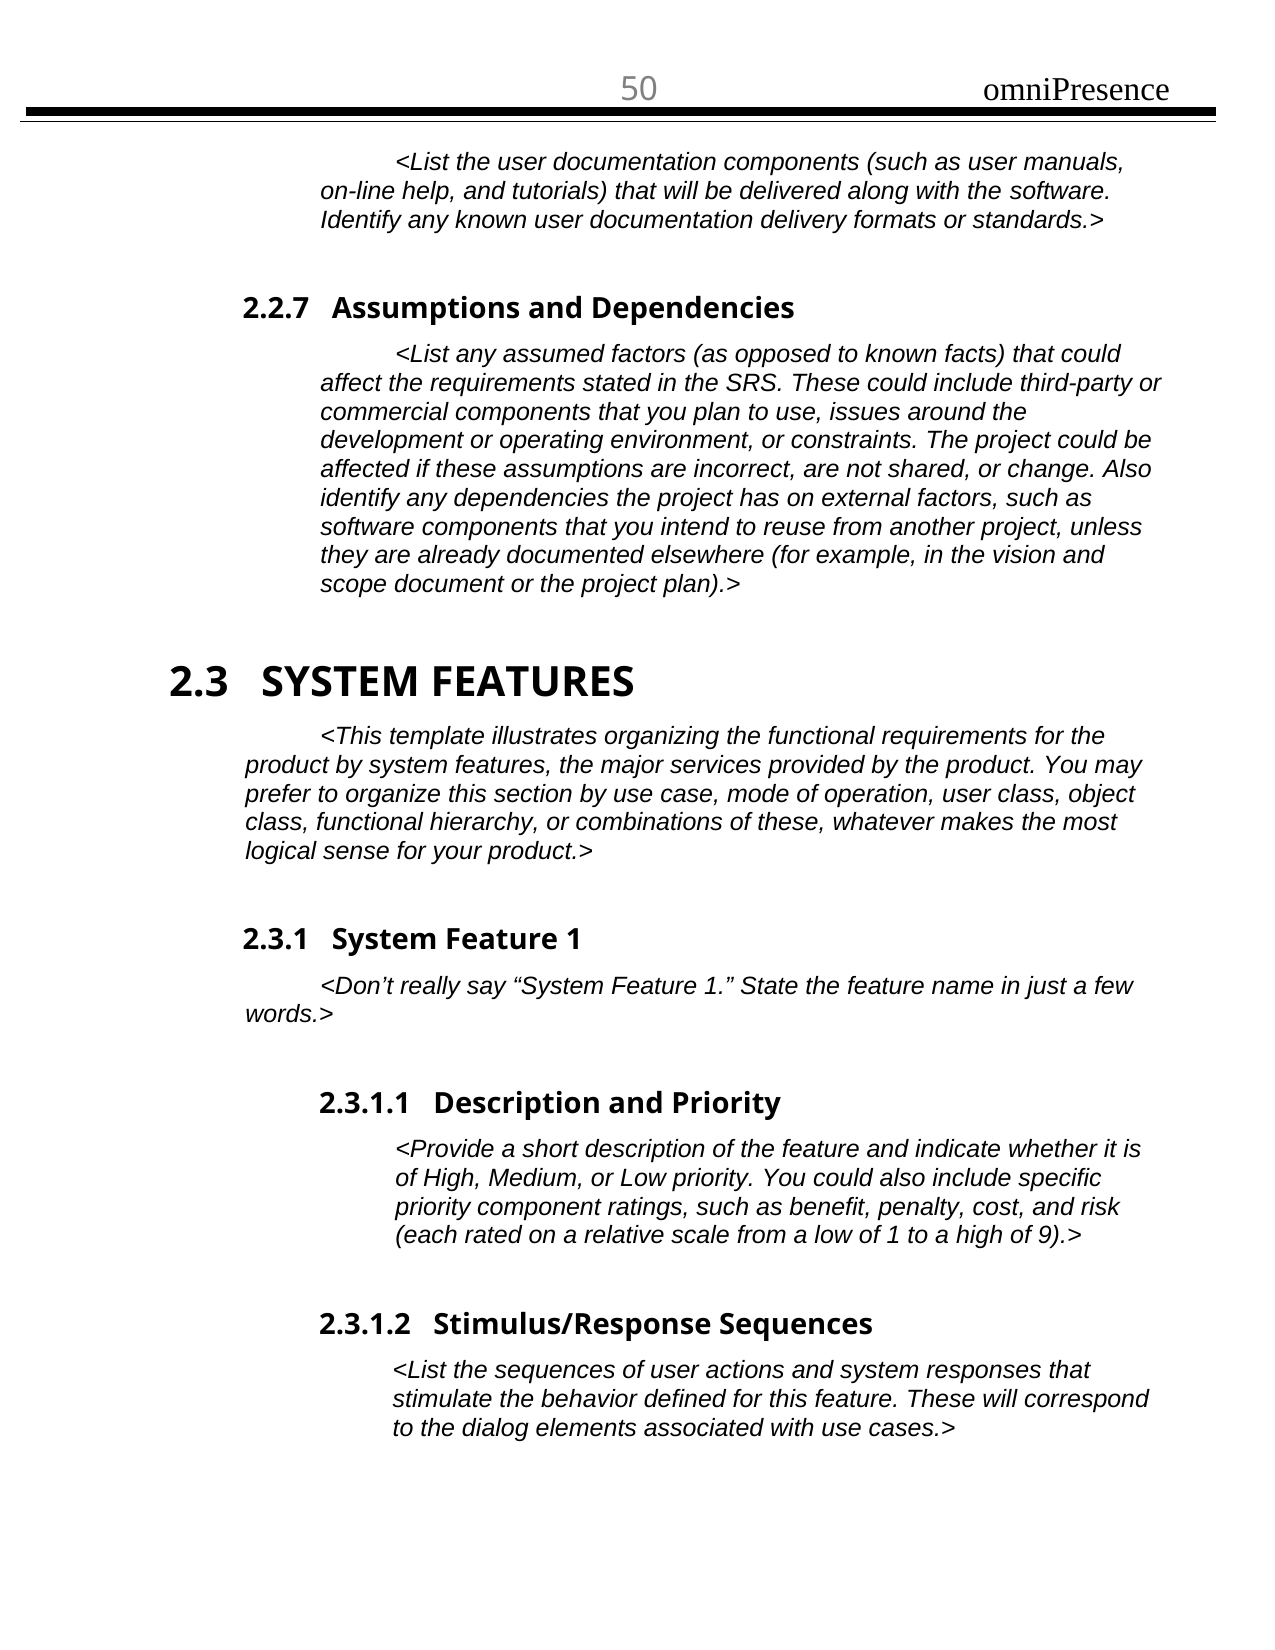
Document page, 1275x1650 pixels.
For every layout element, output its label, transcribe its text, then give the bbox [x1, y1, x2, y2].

list <List the sequences of user actions and system responses that stimulate the behavior defined for this feature. These will correspond to the dialog elements associated with use cases.> [363, 1355, 1170, 1441]
text <This template illustrates organizing the functional requirements for the product by system features, the major services provided by the product. You may prefer to organize this section by use case, mode of operation, user class, object class, functional hierarchy, or combinations of these, whatever makes the most logical sense for your product.> [245, 721, 1170, 865]
text <List the user documentation components (such as user manuals, on-line help, and tutorials) that will be delivered along with the software. Identify any known user documentation delivery formats or standards.> [320, 147, 1170, 233]
text <Don’t really say “System Feature 1.” State the feature name in just a few words.> [245, 971, 1170, 1028]
list 2.2.7 Assumptions and Dependencies [213, 287, 1170, 327]
list 2.3.1.2 Stimulus/Response Sequences [289, 1303, 1170, 1343]
list <Provide a short description of the feature and indicate whether it is of High, Medium, or Low priority. You could also include specific priority component ratings, such as benefit, penalty, cost, and risk (each rated on a relative scale from a low of 1 to a high of 9).> [395, 1134, 1170, 1249]
list 2.3.1.1 Description and Priority [289, 1082, 1170, 1122]
list 2.3 SYSTEM FEATURES [139, 652, 1170, 708]
text <List any assumed factors (as opposed to known facts) that could affect the requirements stated in the SRS. These could include third-party or commercial components that you plan to use, issues around the development or operating environment, or constraints. The project could be affected if these assumptions are incorrect, are not shared, or change. Also identify any dependencies the project has on external factors, such as software components that you intend to reuse from another project, unless they are already documented elsewhere (for example, in the vision and scope document or the project plan).> [320, 339, 1170, 598]
list 2.3.1 System Feature 1 [213, 918, 1170, 958]
